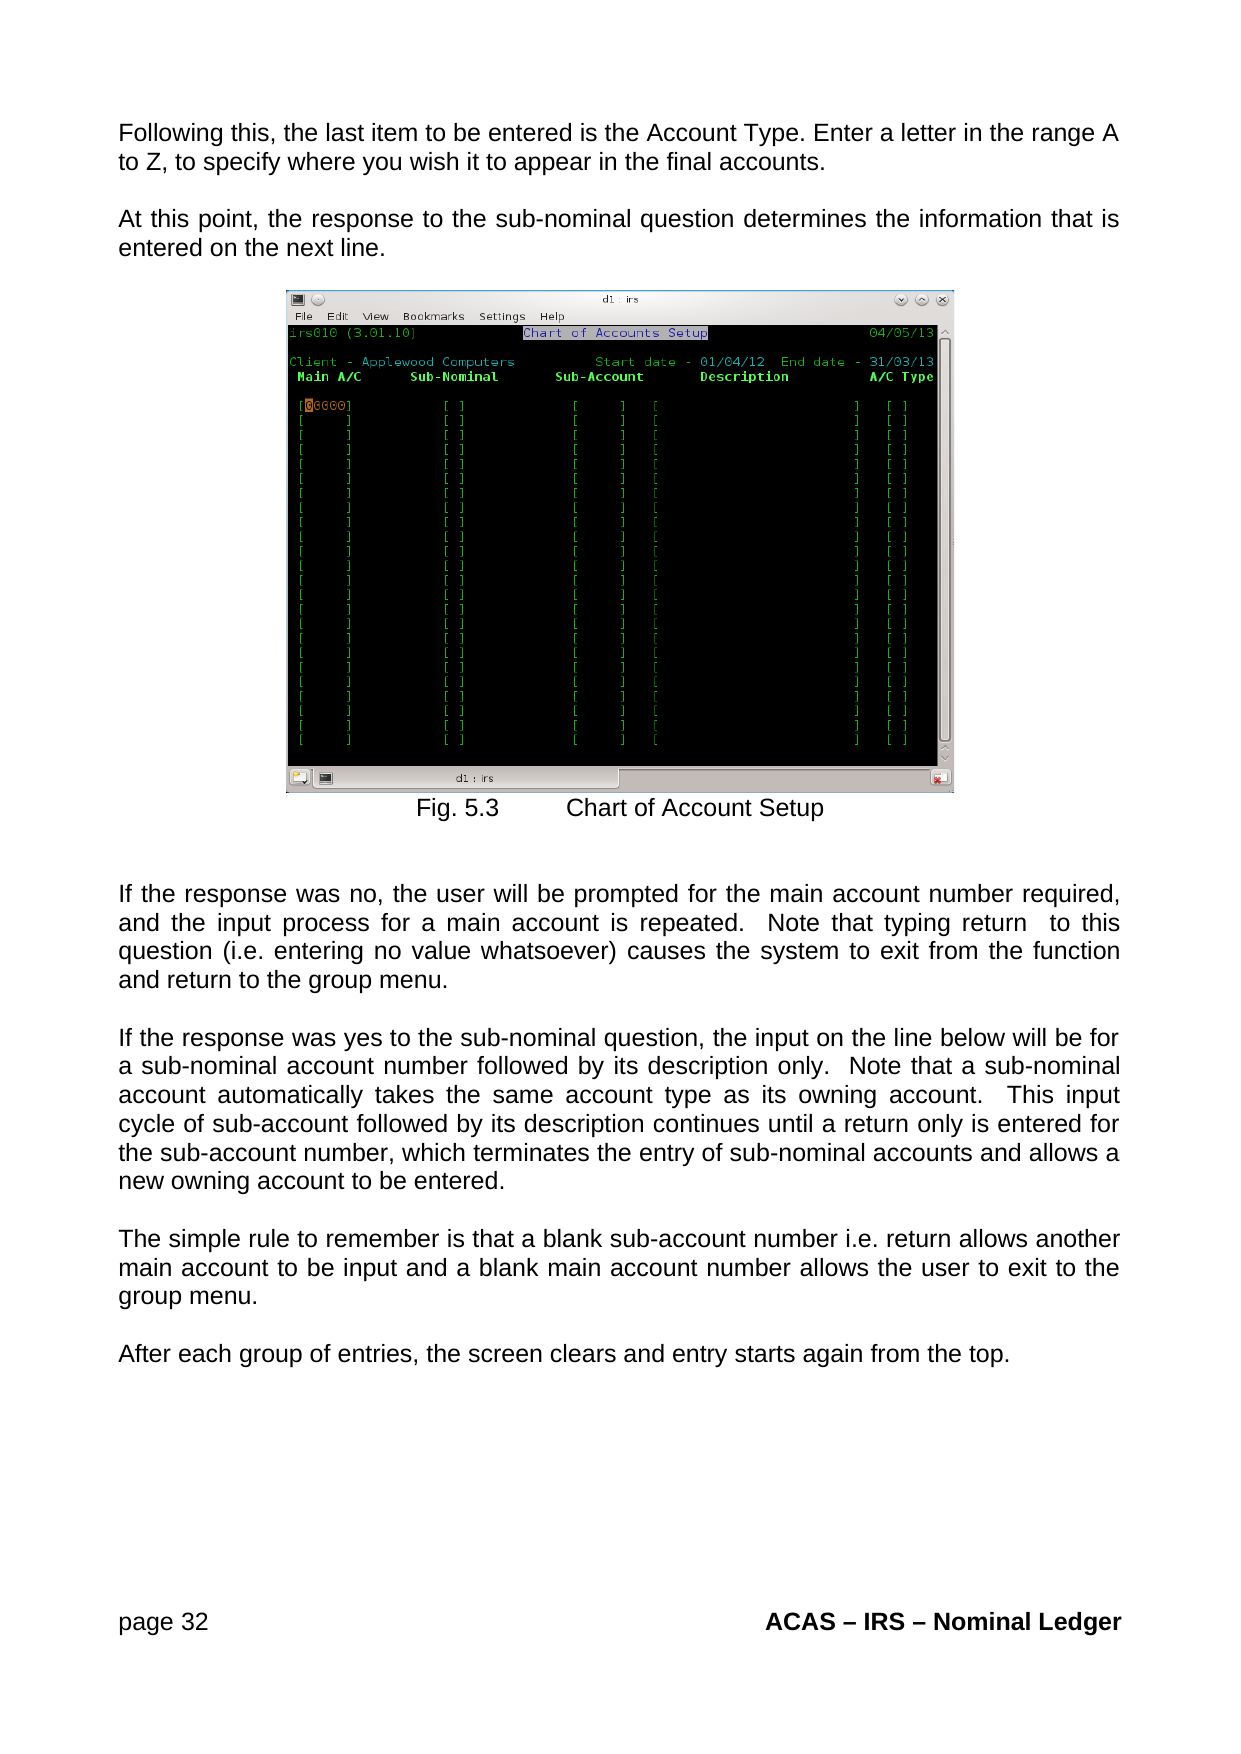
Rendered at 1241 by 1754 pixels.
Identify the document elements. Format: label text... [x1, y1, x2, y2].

text If the response was yes to the sub-nominal question, the input on the line below will be for a sub-nominal account number followed by its description only. Note that a sub-nominal account automatically takes the same account type as its owning account. This input cycle of sub-account followed by its description continues until a return only is entered for the sub-account number, which terminates the entry of sub-nominal accounts and allows a new owning account to be entered. [118, 1023, 1122, 1195]
text Following this, the last item to be entered is the Account Type. Enter a letter in the range A to Z, to specify where you wish it to appear in the final accounts. [118, 118, 1122, 176]
subtitle Fig. 5.3 Chart of Account Setup [118, 291, 1122, 821]
text At this point, the response to the sub-nominal question determines the information that is entered on the next line. [118, 204, 1122, 262]
text After each group of entries, the screen clears and entry starts again from the top. [118, 1339, 1122, 1368]
text The simple rule to remember is that a blank sub-account number i.e. return allows another main account to be input and a blank main account number allows the user to exit to the group menu. [118, 1224, 1122, 1310]
picture [286, 290, 955, 793]
text If the response was no, the user will be prompted for the main account number required, and the input process for a main account is repeated. Note that typing return to this question (i.e. entering no value whatsoever) causes the system to exit from the function and return to the group menu. [118, 879, 1122, 994]
